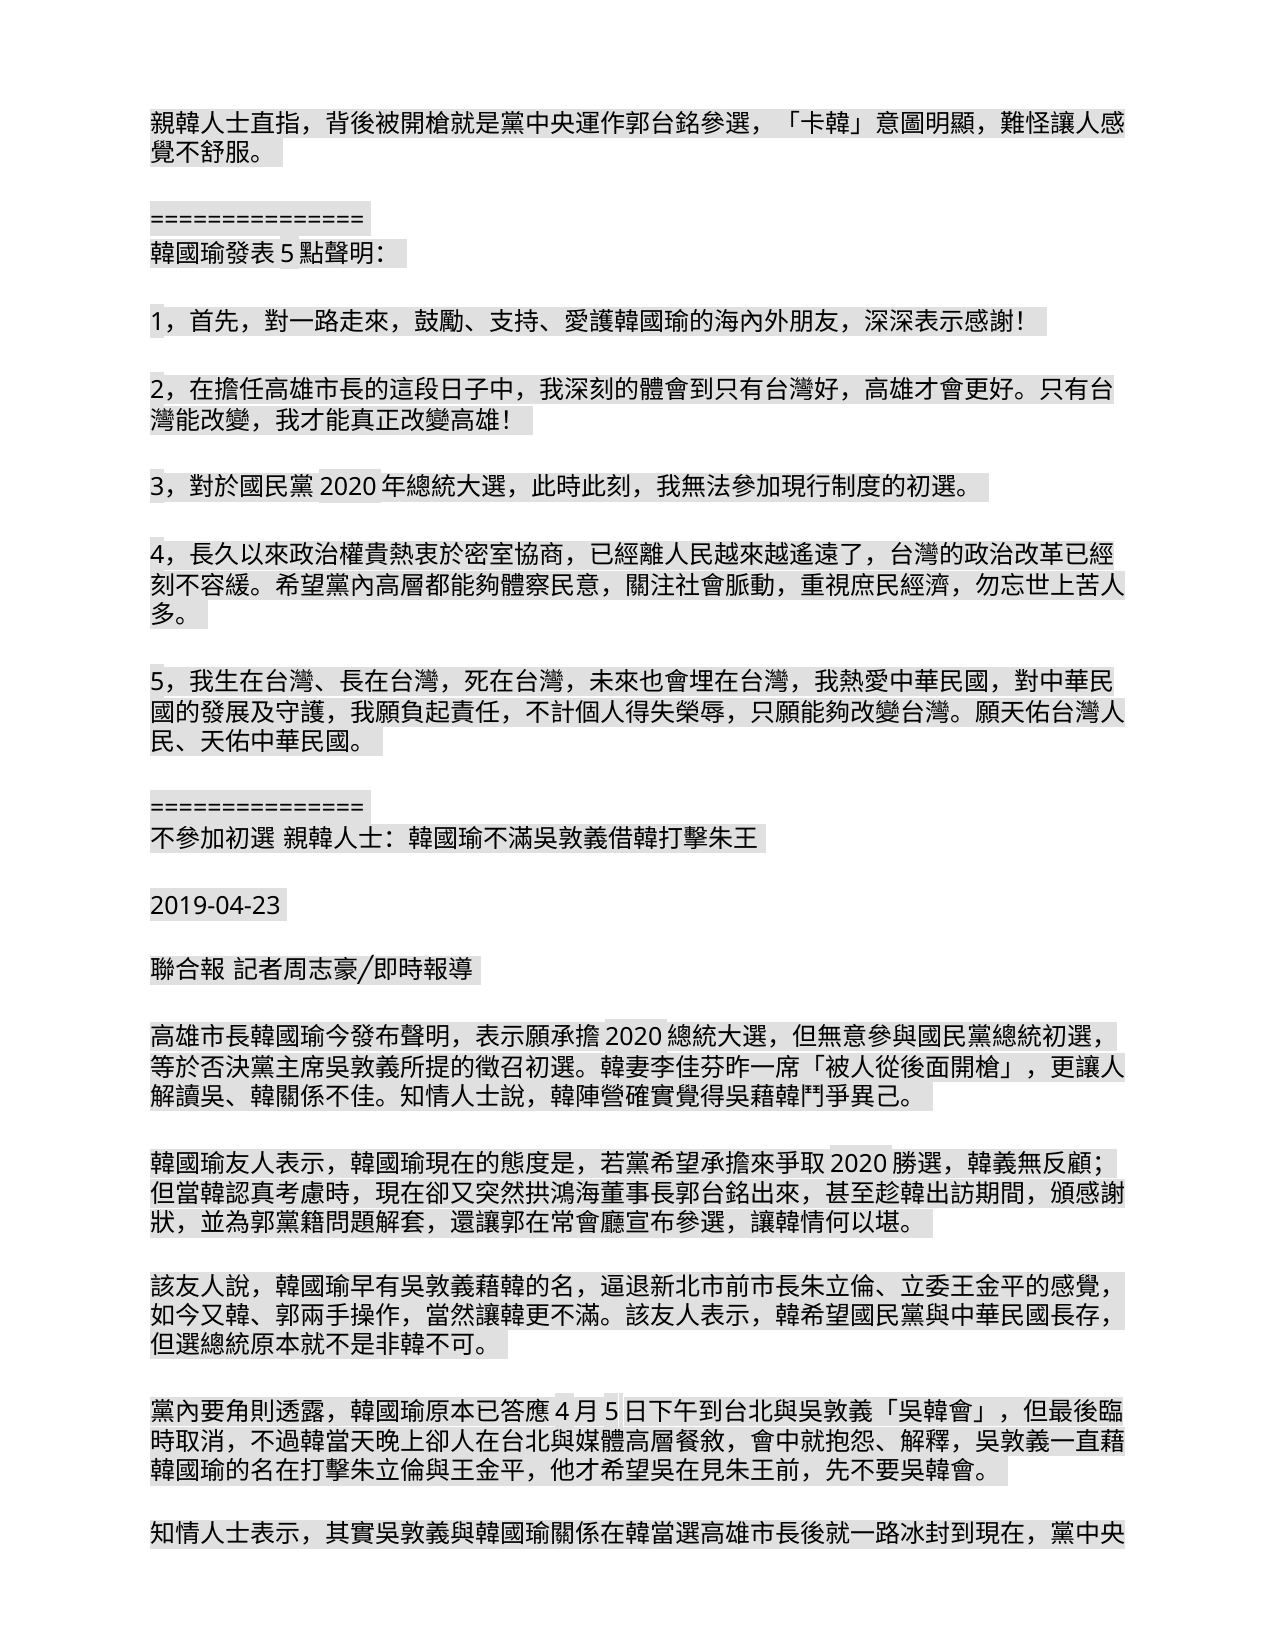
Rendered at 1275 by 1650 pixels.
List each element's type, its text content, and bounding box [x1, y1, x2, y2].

text 卡韓政變(20)：我第一次在這島上看見民意 陳真2019. 04. 23. 現在各種謎底一一揭曉，證明我之前所說的大致正確。但這不是未卜先知，而是藍綠政治就是這麼一回事；你不能光看表面就以為誰挺誰、誰打誰，其實內外因素遠比表面作為複雜。 就內部因素來說，吳、朱、王、郭等人就是韓國瑜所指控的喜歡搞密室協商的政治權貴，統統是老狐狸，個個陰陰沉沉，皮笑肉不笑，連放個屁都拐彎抹角、屬岳不群那一類的人。表面上使的是 "君子劍"，其實心思卑劣奧步連連，凡事都是為一己私利盤算，缺乏利他之心，遑論悲憫。 另外，國民黨絕不會有什麼 "破壞團結" 的問題，因為從未一心，何來破壞？有的只是扯後腿的問題。這些所謂太陽們的共同敵人其實就是韓國瑜。韓常說自己像令狐沖，若真的是令狐沖，那就得跟這些 "岳不群們" 打上幾架才行，把他們打出原形。 韓不結黨不營私，沒有自己的人馬，唯一的力量就是韓流。林義雄過去常說政治就是"善良人民對抗無恥政客"，但實際上島內政治卻往往是 "少數忠良對抗無恥人民與下三濫政客"，難得看到像韓流這樣一種非政治操作所產生的自主力量的出現。這樣一種帶有真正民主內涵的力量，卻反而是美國及其走狗們所最忌諱，非消滅之不可。 =================== 李佳芬：背後被放槍感覺很不好？親韓者：因黨高層挺郭參選逼韓表態 2019-04-22 聯合報 記者蔡孟妤╱即時報導 鴻海董事長郭台銘宣布參加國民黨黨內總統初選，增添藍營初選變數。韓國瑜妻子李佳芬今說，韓是光明磊落的人，「背後被開槍的感覺真的很不舒服」。親韓人士直指，「背後被開槍」就是黨高層運作郭參選並逼韓表態。 晚間韓偕同妻子李佳芬與擔任高雄愛情產業鏈總顧問的瓊瑤吃飯，李佳芬被問到是否看過聲明？會否讓韓再次參選？李佳芬表情轉為嚴肅，先是嘆氣、沉默，接著無奈搖頭表示，這些不是三言兩語就能說完的，更直言：「他就是一個做事情很光明磊落的人，背後被開槍的感覺真的很不舒服。」「我覺得，人與人交往應該是要非常真誠的，背後被開槍的感覺很不舒服」。媒體詢問這些話是什麼意思？李佳芬回答「說不出來」，你們去問他（指韓國瑜）。 親韓人士直指，背後被開槍就是黨中央運作郭台銘參選，「卡韓」意圖明顯，難怪讓人感覺不舒服。 =============== 韓國瑜發表5點聲明： 1，首先，對一路走來，鼓勵、支持、愛護韓國瑜的海內外朋友，深深表示感謝！ 2，在擔任高雄市長的這段日子中，我深刻的體會到只有台灣好，高雄才會更好。只有台灣能改變，我才能真正改變高雄！ 3，對於國民黨2020年總統大選，此時此刻，我無法參加現行制度的初選。 4，長久以來政治權貴熱衷於密室協商，已經離人民越來越遙遠了，台灣的政治改革已經刻不容緩。希望黨內高層都能夠體察民意，關注社會脈動，重視庶民經濟，勿忘世上苦人多。 5，我生在台灣、長在台灣，死在台灣，未來也會埋在台灣，我熱愛中華民國，對中華民國的發展及守護，我願負起責任，不計個人得失榮辱，只願能夠改變台灣。願天佑台灣人民、天佑中華民國。 =============== 不參加初選 親韓人士：韓國瑜不滿吳敦義借韓打擊朱王 2019-04-23 聯合報 記者周志豪╱即時報導 高雄市長韓國瑜今發布聲明，表示願承擔2020總統大選，但無意參與國民黨總統初選，等於否決黨主席吳敦義所提的徵召初選。韓妻李佳芬昨一席「被人從後面開槍」，更讓人解讀吳、韓關係不佳。知情人士說，韓陣營確實覺得吳藉韓鬥爭異己。 韓國瑜友人表示，韓國瑜現在的態度是，若黨希望承擔來爭取2020勝選，韓義無反顧；但當韓認真考慮時，現在卻又突然拱鴻海董事長郭台銘出來，甚至趁韓出訪期間，頒感謝狀，並為郭黨籍問題解套，還讓郭在常會廳宣布參選，讓韓情何以堪。 該友人說，韓國瑜早有吳敦義藉韓的名，逼退新北市前市長朱立倫、立委王金平的感覺，如今又韓、郭兩手操作，當然讓韓更不滿。該友人表示，韓希望國民黨與中華民國長存，但選總統原本就不是非韓不可。 黨內要角則透露，韓國瑜原本已答應4月5日下午到台北與吳敦義「吳韓會」，但最後臨時取消，不過韓當天晚上卻人在台北與媒體高層餐敘，會中就抱怨、解釋，吳敦義一直藉韓國瑜的名在打擊朱立倫與王金平，他才希望吳在見朱王前，先不要吳韓會。 知情人士表示，其實吳敦義與韓國瑜關係在韓當選高雄市長後就一路冰封到現在，黨中央在九合一選舉過後多次盼聯繫韓碰面，均不甚順利，早讓黨對韓「有所感受」，雙方溝通一直不甚順暢。 該人士說，吳敦義拋出要徵召韓國瑜參選總統想法後，韓陣營釋出明確訊息表示，黨要韓承擔可以，但要幫韓排除困難，但韓陣營自始都解讀，吳整個總統初選籌備過程，實際上是在幫自己排除異己。 該人士說，郭台銘參選，讓吳敦義有必辦總統初選的理由，也可以化解不辦總統初選逕行徵召可能的政治衝擊，所以吳得知郭要參總統其實鬆了一口氣，後續操作也有以郭來打壓韓之氣氛，只是因為韓粉反彈才又撇清。 [150, 75, 1125, 1549]
